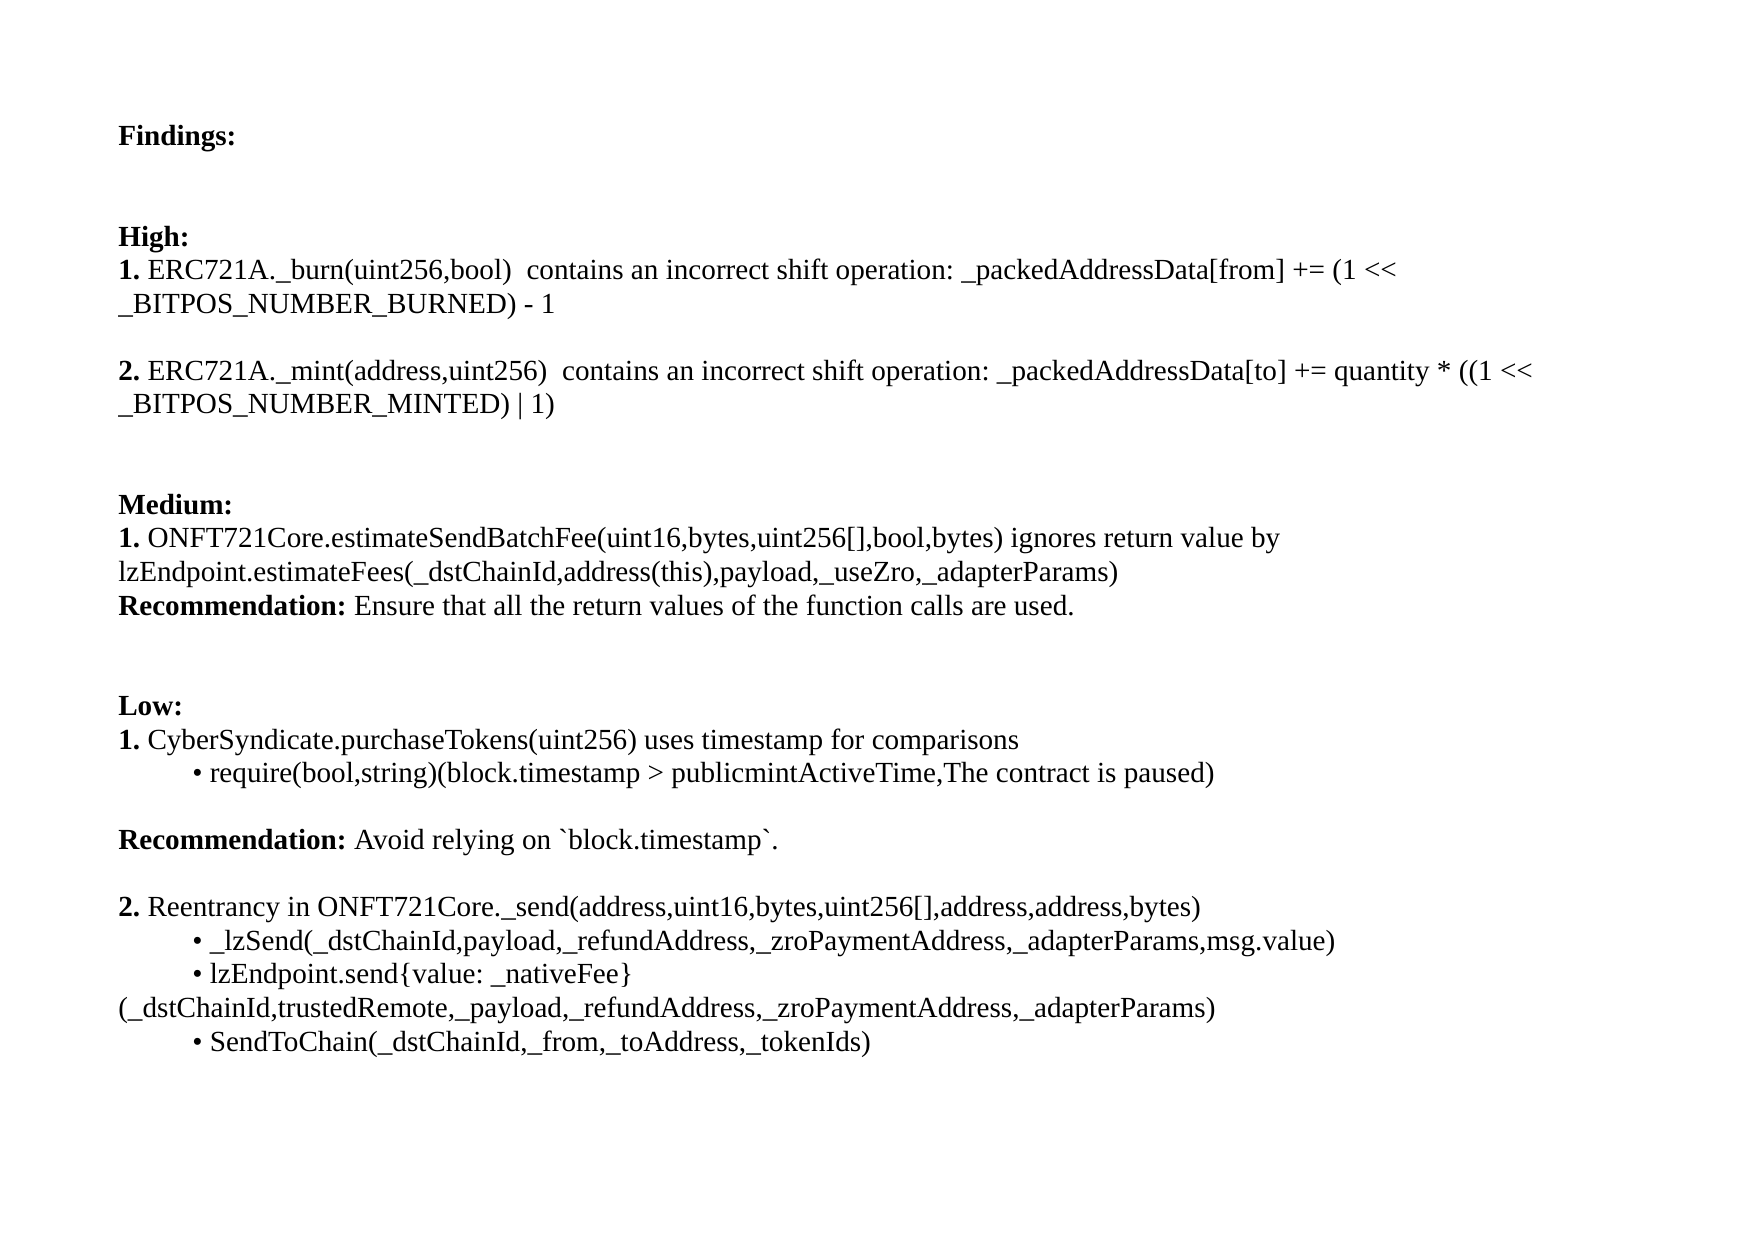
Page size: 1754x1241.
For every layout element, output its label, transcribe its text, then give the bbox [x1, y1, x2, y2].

text Findings: [118, 118, 1636, 152]
text 1. CyberSyndicate.purchaseTokens(uint256) uses timestamp for comparisons [118, 722, 1636, 755]
text 2. ERC721A._mint(address,uint256) contains an incorrect shift operation: _packedAddressData[to] += quantity * ((1 << _BITPOS_NUMBER_MINTED) | 1) [118, 353, 1636, 420]
text Medium: [118, 487, 1636, 521]
text • _lzSend(_dstChainId,payload,_refundAddress,_zroPaymentAddress,_adapterParams,msg.value) [118, 923, 1636, 957]
text High: [118, 219, 1636, 252]
text 1. ONFT721Core.estimateSendBatchFee(uint16,bytes,uint256[],bool,bytes) ignores return value by lzEndpoint.estimateFees(_dstChainId,address(this),payload,_useZro,_adapterParams) [118, 521, 1636, 588]
text • require(bool,string)(block.timestamp > publicmintActiveTime,The contract is paused) [118, 755, 1636, 789]
text Recommendation: Avoid relying on `block.timestamp`. [118, 822, 1636, 856]
text 2. Reentrancy in ONFT721Core._send(address,uint16,bytes,uint256[],address,address,bytes) [118, 889, 1636, 923]
text Recommendation: Ensure that all the return values of the function calls are used. [118, 588, 1636, 621]
text 1. ERC721A._burn(uint256,bool) contains an incorrect shift operation: _packedAddressData[from] += (1 << _BITPOS_NUMBER_BURNED) - 1 [118, 252, 1636, 319]
text • lzEndpoint.send{value: _nativeFee}(_dstChainId,trustedRemote,_payload,_refundAddress,_zroPaymentAddress,_adapterParams) [118, 957, 1636, 1024]
text Low: [118, 688, 1636, 722]
text • SendToChain(_dstChainId,_from,_toAddress,_tokenIds) [118, 1024, 1636, 1057]
